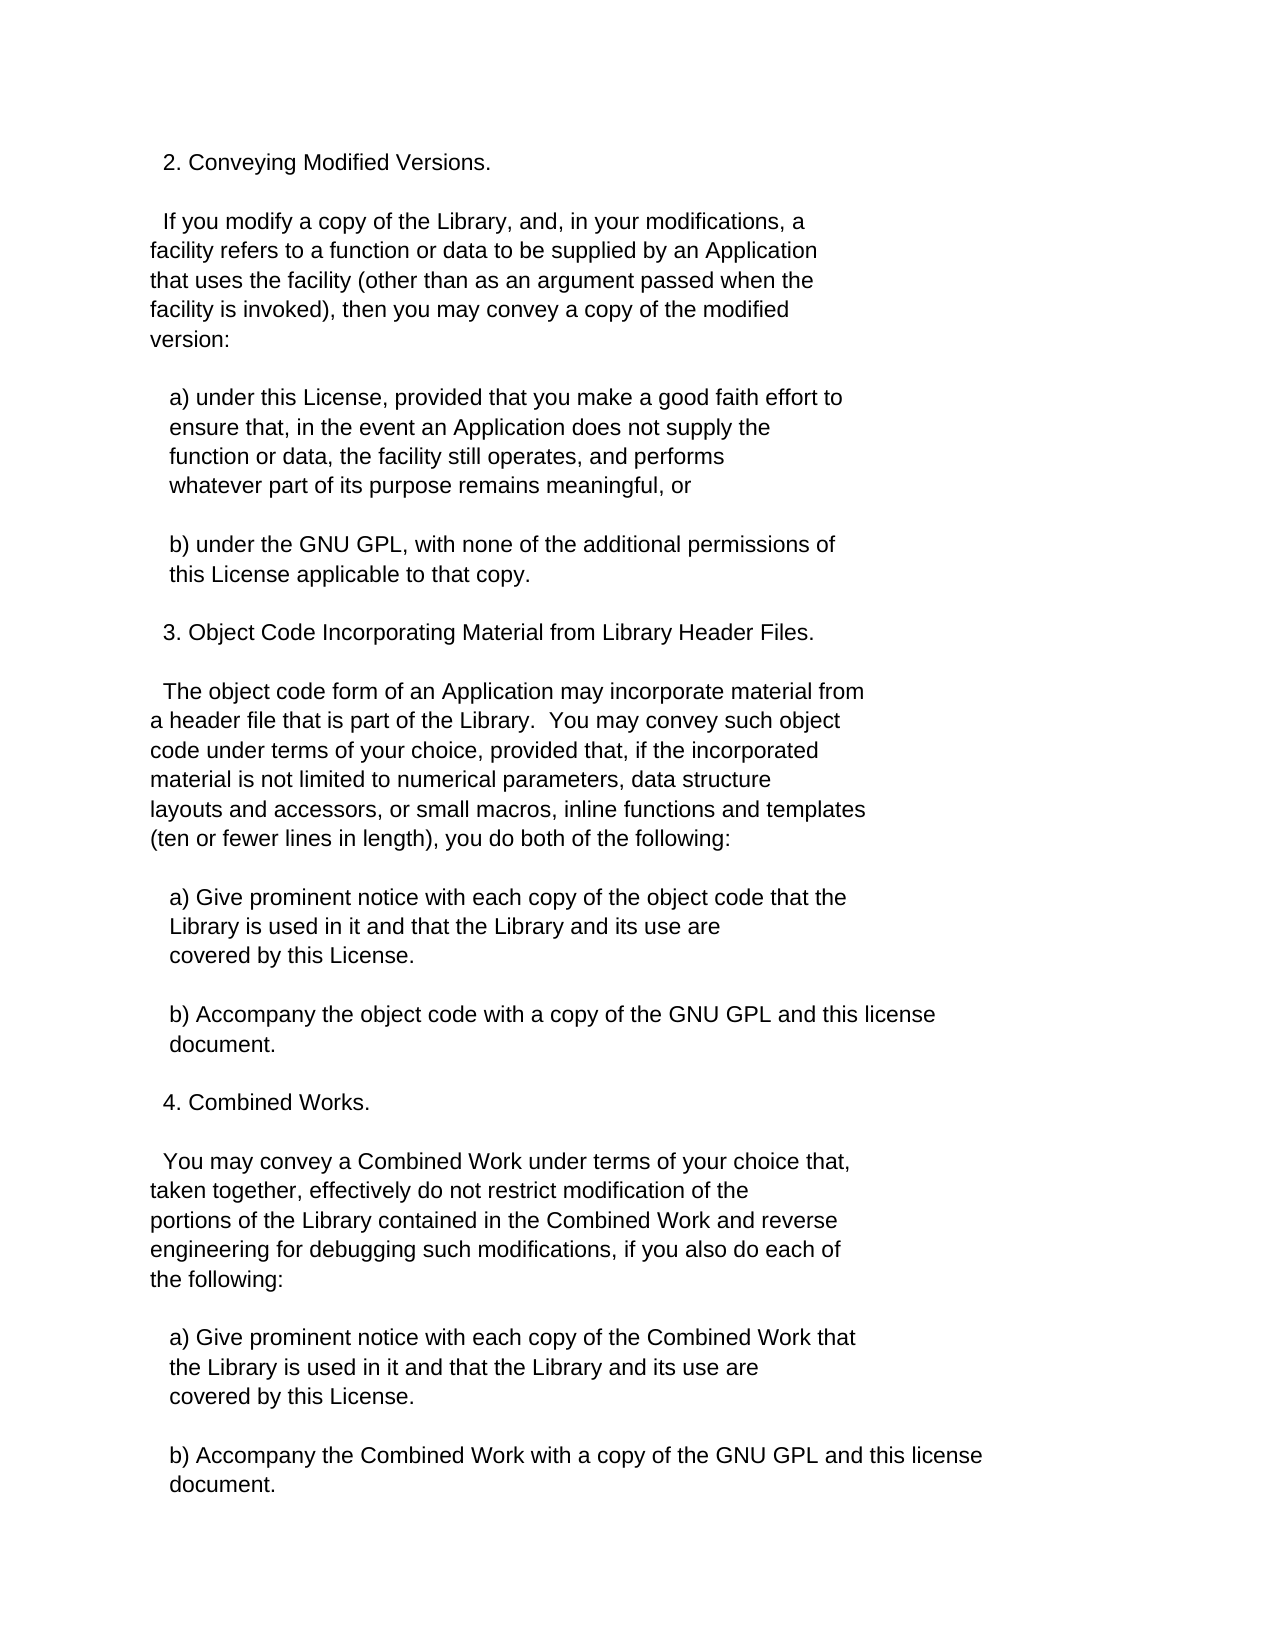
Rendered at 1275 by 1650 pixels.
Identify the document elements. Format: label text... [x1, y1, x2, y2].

text b) Accompany the object code with a copy of the GNU GPL and this license [150, 1002, 1125, 1027]
text whatever part of its purpose remains meaningful, or [150, 473, 1125, 499]
text 2. Conveying Modified Versions. [150, 150, 1125, 176]
text The object code form of an Application may incorporate material from [150, 679, 1125, 704]
text ensure that, in the event an Application does not supply the [150, 414, 1125, 440]
text covered by this License. [150, 1384, 1125, 1409]
text (ten or fewer lines in length), you do both of the following: [150, 826, 1125, 851]
text that uses the facility (other than as an argument passed when the [150, 267, 1125, 293]
text the Library is used in it and that the Library and its use are [150, 1354, 1125, 1380]
text portions of the Library contained in the Combined Work and reverse [150, 1207, 1125, 1233]
text b) under the GNU GPL, with none of the additional permissions of [150, 532, 1125, 557]
text engineering for debugging such modifications, if you also do each of [150, 1237, 1125, 1262]
text 4. Combined Works. [150, 1090, 1125, 1116]
text covered by this License. [150, 943, 1125, 969]
text document. [150, 1472, 1125, 1497]
text Library is used in it and that the Library and its use are [150, 914, 1125, 939]
text a) Give prominent notice with each copy of the Combined Work that [150, 1325, 1125, 1351]
text taken together, effectively do not restrict modification of the [150, 1178, 1125, 1204]
text function or data, the facility still operates, and performs [150, 444, 1125, 469]
text layouts and accessors, or small macros, inline functions and templates [150, 796, 1125, 822]
text a) under this License, provided that you make a good faith effort to [150, 385, 1125, 411]
text this License applicable to that copy. [150, 561, 1125, 587]
text facility is invoked), then you may convey a copy of the modified [150, 297, 1125, 322]
text You may convey a Combined Work under terms of your choice that, [150, 1149, 1125, 1174]
text a) Give prominent notice with each copy of the object code that the [150, 884, 1125, 910]
text version: [150, 326, 1125, 352]
text code under terms of your choice, provided that, if the incorporated [150, 737, 1125, 763]
text document. [150, 1031, 1125, 1057]
text If you modify a copy of the Library, and, in your modifications, a [150, 209, 1125, 234]
text 3. Object Code Incorporating Material from Library Header Files. [150, 620, 1125, 646]
text the following: [150, 1266, 1125, 1292]
text facility refers to a function or data to be supplied by an Application [150, 238, 1125, 264]
text b) Accompany the Combined Work with a copy of the GNU GPL and this license [150, 1442, 1125, 1468]
text a header file that is part of the Library. You may convey such object [150, 708, 1125, 734]
text material is not limited to numerical parameters, data structure [150, 767, 1125, 792]
